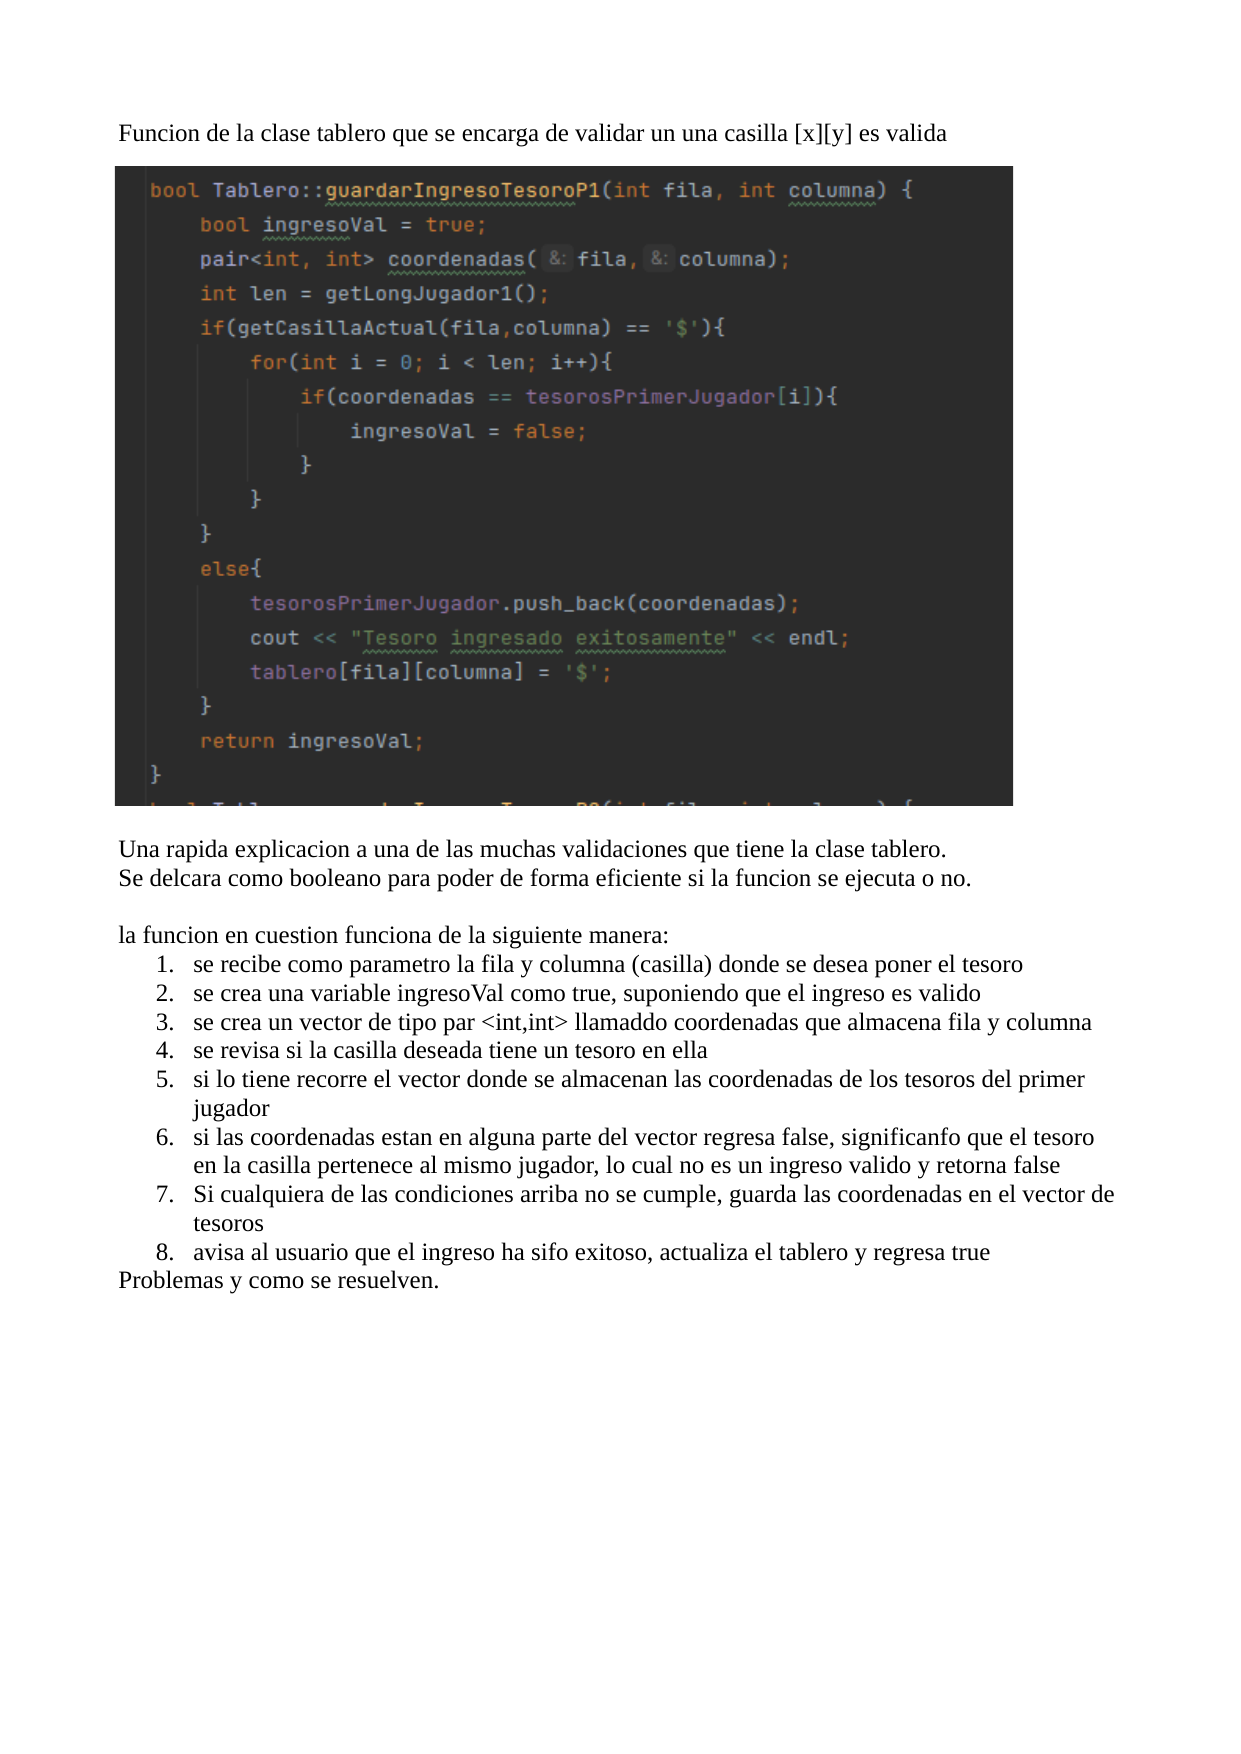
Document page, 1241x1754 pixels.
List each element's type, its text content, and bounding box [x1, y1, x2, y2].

list se crea un vector de tipo par <int,int> llamaddo coordenadas que almacena fila y columna [156, 1007, 1122, 1036]
list si las coordenadas estan en alguna parte del vector regresa false, significanfo que el tesoro en la casilla pertenece al mismo jugador, lo cual no es un ingreso valido y retorna false [156, 1122, 1122, 1179]
list se revisa si la casilla deseada tiene un tesoro en ella [156, 1036, 1122, 1064]
list se crea una variable ingresoVal como true, suponiendo que el ingreso es valido [156, 978, 1122, 1007]
text Funcion de la clase tablero que se encarga de validar un una casilla [x][y] es valida [118, 118, 1122, 147]
text la funcion en cuestion funciona de la siguiente manera: [118, 921, 1122, 949]
text Una rapida explicacion a una de las muchas validaciones que tiene la clase tablero. [118, 834, 1122, 863]
list si lo tiene recorre el vector donde se almacenan las coordenadas de los tesoros del primer jugador [156, 1064, 1122, 1122]
text Se delcara como booleano para poder de forma eficiente si la funcion se ejecuta o no. [118, 863, 1122, 892]
text Problemas y como se resuelven. [118, 1266, 1122, 1294]
list avisa al usuario que el ingreso ha sifo exitoso, actualiza el tablero y regresa true [156, 1237, 1122, 1266]
picture [114, 166, 1014, 806]
list se recibe como parametro la fila y columna (casilla) donde se desea poner el tesoro [156, 949, 1122, 978]
list Si cualquiera de las condiciones arriba no se cumple, guarda las coordenadas en el vector de tesoros [156, 1179, 1122, 1237]
